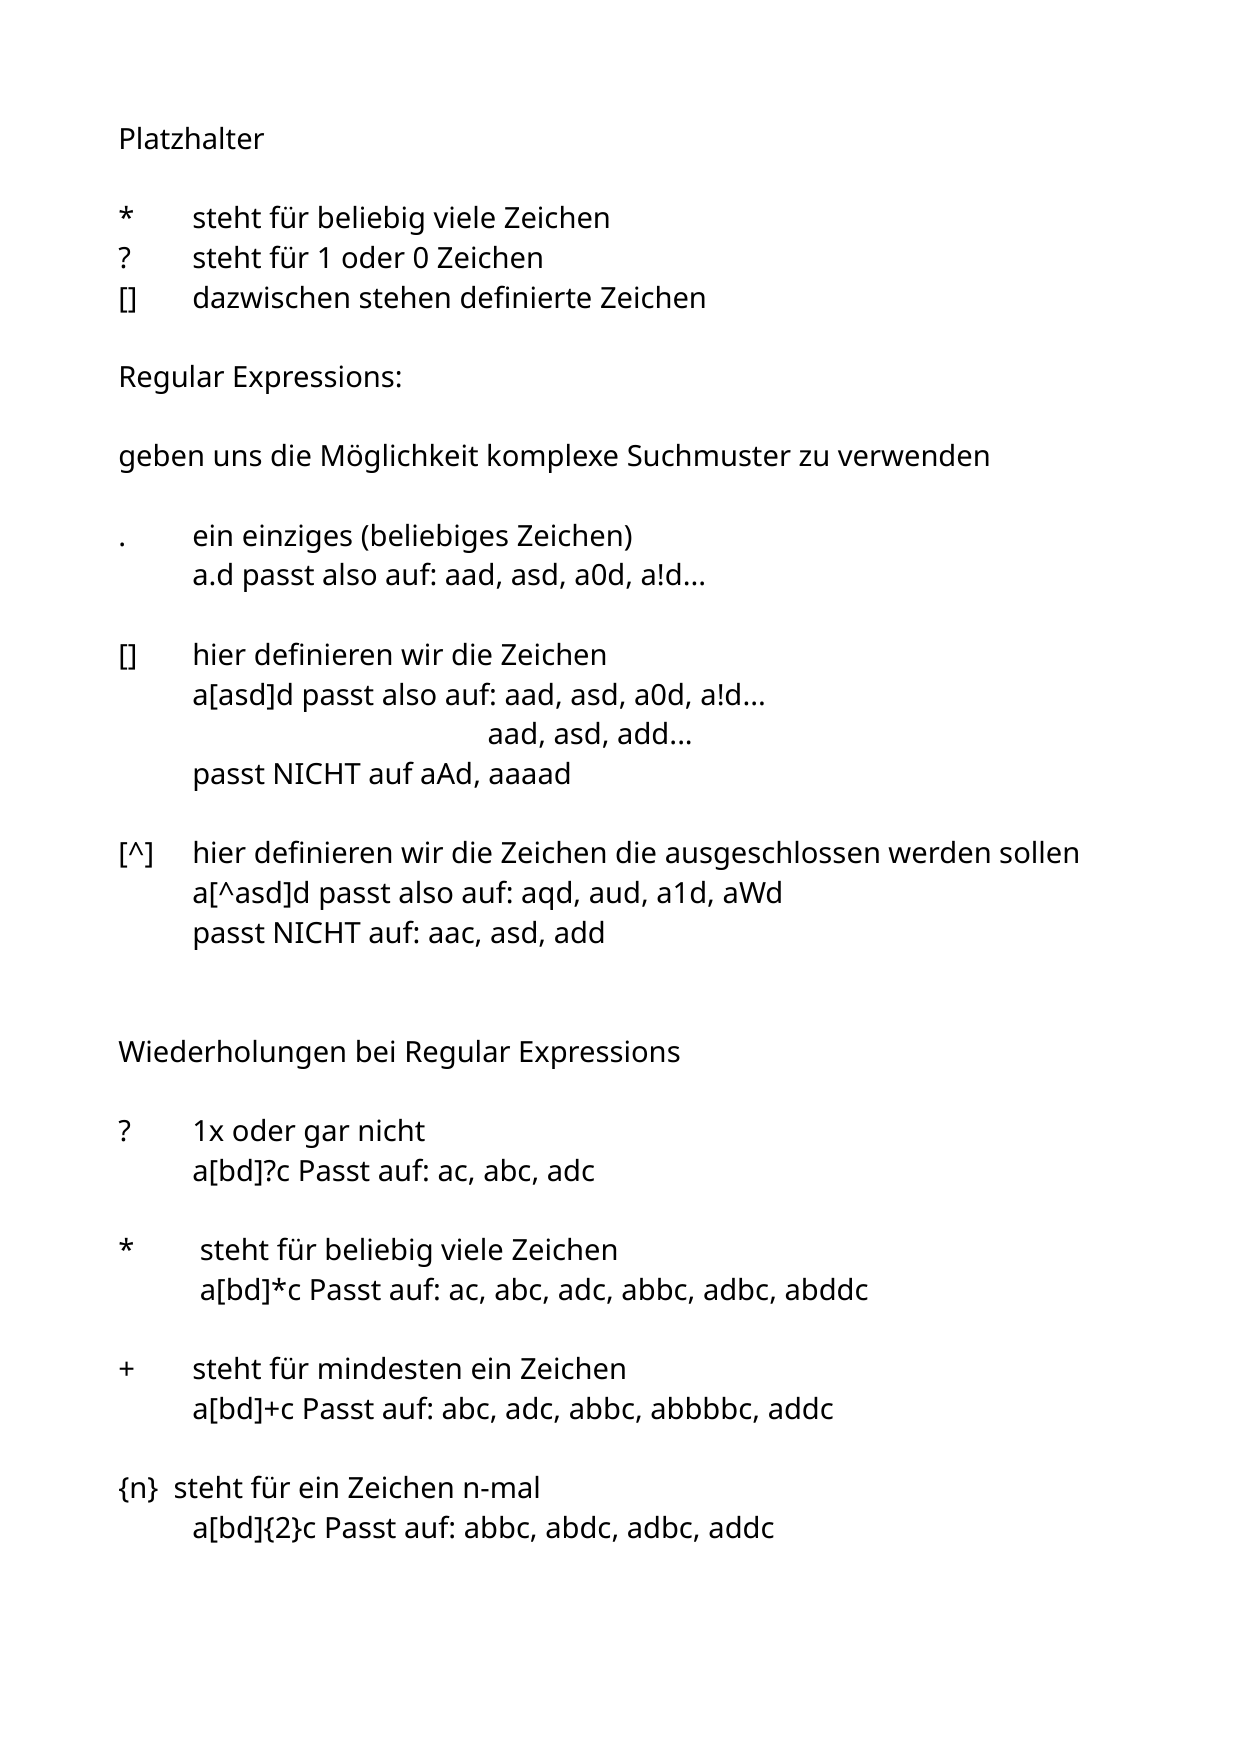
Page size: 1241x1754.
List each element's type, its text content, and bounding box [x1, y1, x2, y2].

text Platzhalter * steht für beliebig viele Zeichen ? steht für 1 oder 0 Zeichen [] dazwischen stehen definierte Zeichen Regular Expressions: geben uns die Möglichkeit komplexe Suchmuster zu verwenden . ein einziges (beliebiges Zeichen) a.d passt also auf: aad, asd, a0d, a!d... [] hier definieren wir die Zeichen a[asd]d passt also auf: aad, asd, a0d, a!d... aad, asd, add... passt NICHT auf aAd, aaaad [^] hier definieren wir die Zeichen die ausgeschlossen werden sollen a[^asd]d passt also auf: aqd, aud, a1d, aWd passt NICHT auf: aac, asd, add Wiederholungen bei Regular Expressions ? 1x oder gar nicht a[bd]?c Passt auf: ac, abc, adc * steht für beliebig viele Zeichen a[bd]*c Passt auf: ac, abc, adc, abbc, adbc, abddc + steht für mindesten ein Zeichen a[bd]+c Passt auf: abc, adc, abbc, abbbbc, addc {n} steht für ein Zeichen n-mal a[bd]{2}c Passt auf: abbc, abdc, adbc, addc [118, 118, 1122, 1626]
